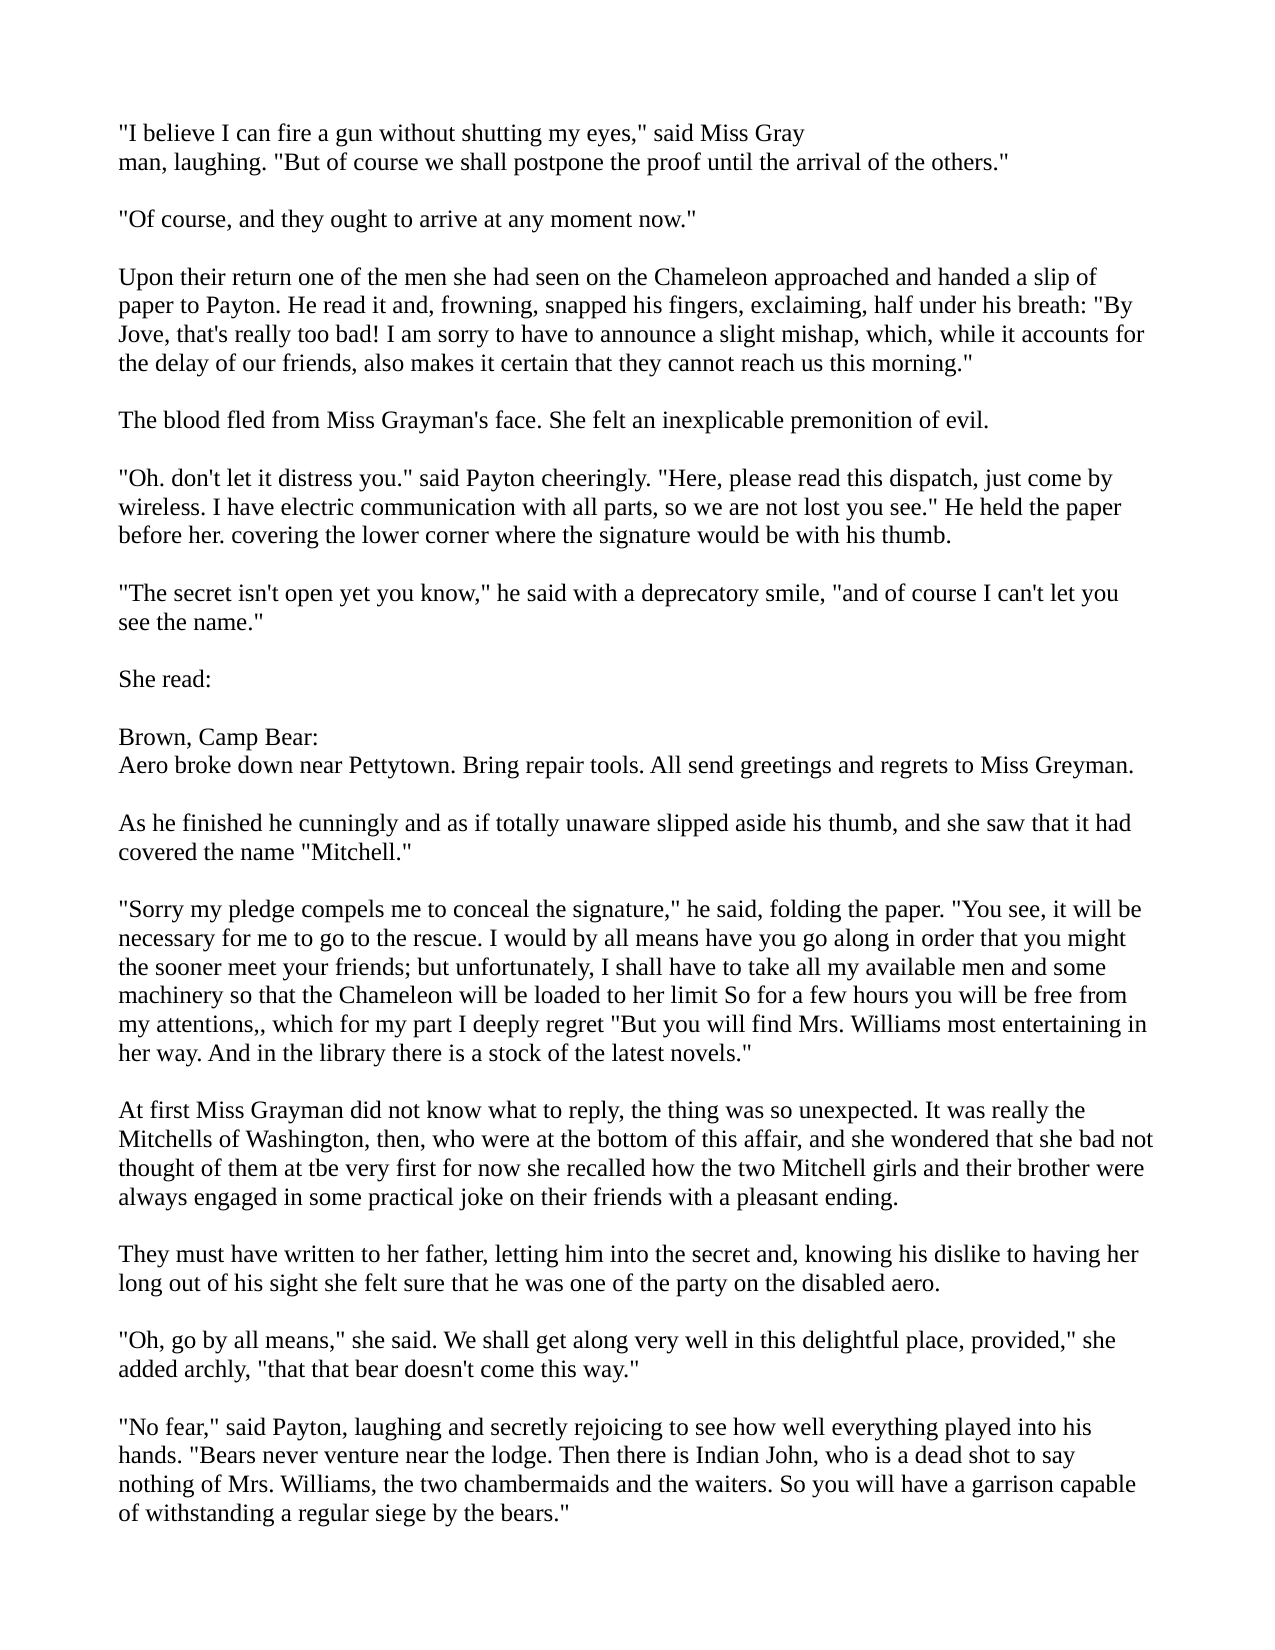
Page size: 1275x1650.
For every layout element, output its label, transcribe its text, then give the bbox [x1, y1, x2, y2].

text As he finished he cunningly and as if totally unaware slipped aside his thumb, and she saw that it had covered the name "Mitchell." [118, 808, 1157, 866]
text "The secret isn't open yet you know," he said with a deprecatory smile, "and of course I can't let you see the name." [118, 578, 1157, 636]
text She read: [118, 664, 1157, 693]
text They must have written to her father, letting him into the secret and, knowing his dislike to having her long out of his sight she felt sure that he was one of the party on the disabled aero. [118, 1211, 1157, 1326]
text "Of course, and they ought to arrive at any moment now." [118, 204, 1157, 233]
text Aero broke down near Pettytown. Bring repair tools. All send greetings and regrets to Miss Greyman. [118, 751, 1157, 779]
text "Sorry my pledge compels me to conceal the signature," he said, folding the paper. "You see, it will be necessary for me to go to the rescue. I would by all means have you go along in order that you might the sooner meet your friends; but unfortunately, I shall have to take all my available men and some machinery so that the Chameleon will be loaded to her limit So for a few hours you will be free from my attentions,, which for my part I deeply regret "But you will find Mrs. Williams most entertaining in her way. And in the library there is a stock of the latest novels." [118, 866, 1157, 1067]
text "Oh. don't let it distress you." said Payton cheeringly. "Here, please read this dispatch, just come by wireless. I have electric communication with all parts, so we are not lost you see." He held the paper before her. covering the lower corner where the signature would be with his thumb. [118, 463, 1157, 549]
text The blood fled from Miss Grayman's face. She felt an inexplicable premonition of evil. [118, 406, 1157, 434]
text "Oh, go by all means," she said. We shall get along very well in this delightful place, provided," she added archly, "that that bear doesn't come this way." [118, 1326, 1157, 1383]
text "I believe I can fire a gun without shutting my eyes," said Miss Gray [118, 118, 1157, 147]
text Brown, Camp Bear: [118, 722, 1157, 751]
text At first Miss Grayman did not know what to reply, the thing was so unexpected. It was really the Mitchells of Washington, then, who were at the bottom of this affair, and she wondered that she bad not thought of them at tbe very first for now she recalled how the two Mitchell girls and their brother were always engaged in some practical joke on their friends with a pleasant ending. [118, 1067, 1157, 1211]
text man, laughing. "But of course we shall postpone the proof until the arrival of the others." [118, 147, 1157, 176]
text Upon their return one of the men she had seen on the Chameleon approached and handed a slip of paper to Payton. He read it and, frowning, snapped his fingers, exclaiming, half under his breath: "By Jove, that's really too bad! I am sorry to have to announce a slight mishap, which, while it accounts for the delay of our friends, also makes it certain that they cannot reach us this morning." [118, 262, 1157, 377]
text "No fear," said Payton, laughing and secretly rejoicing to see how well everything played into his hands. "Bears never venture near the lodge. Then there is Indian John, who is a dead shot to say nothing of Mrs. Williams, the two chambermaids and the waiters. So you will have a garrison capable of withstanding a regular siege by the bears." [118, 1383, 1157, 1527]
